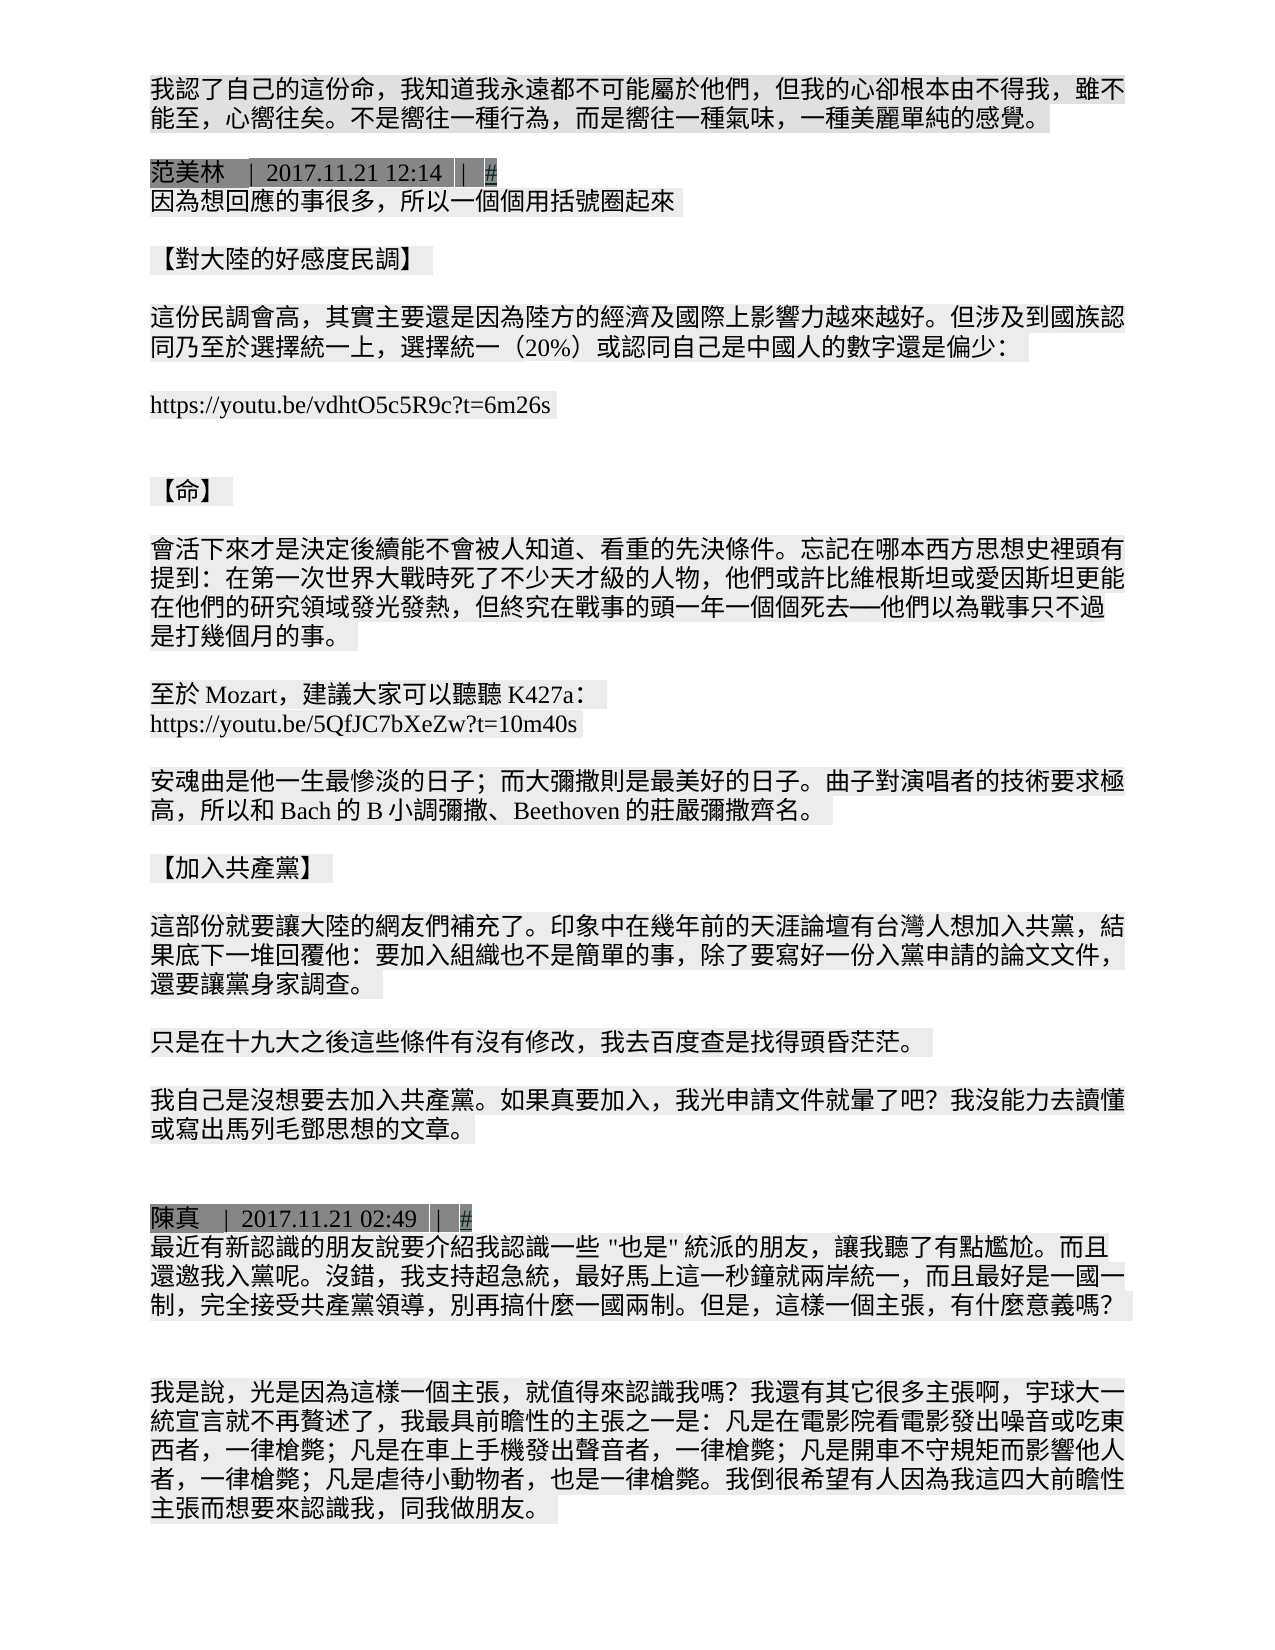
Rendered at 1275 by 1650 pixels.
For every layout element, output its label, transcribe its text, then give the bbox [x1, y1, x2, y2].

text 預設十二， 以前黨外時代，儘管在校園中有很長一段時間相當孤獨，但在校園外，"同志" 倒是不少。雖然慢慢就發現所謂同志，其實志不同道也不合，只是剛好湊在同一面 "反國民黨" 的旗幟下。但是，至少， "是非善惡" 在表面上依然是同志們共同的語言，反對的基本上是國民黨的倒行逆施及貪污腐敗，而不是反對它的特定立場。因此，儘管校園孤獨，醫界落單，但在整個社會中，你其實不太會覺得自己是幾乎完全孤獨的，因為到處有群眾，群眾們一講起國民黨的貪污腐敗，無不咬牙切齒。換句話說，人們基本上還是在乎是非對錯。 但是，過去這十幾二十年來，許多時候卻覺得很無言，彷彿一人獨行深山之中，唯有荒煙蔓草相伴。完全不問是非、一片綠油油的校園或醫界、學界就不用說了，比過去更荒唐，更加擁護主流政治勢力，更加忠黨愛國，更加肆無忌憚，更會操弄漂亮辭彙。但是，一般社會民間其實也好不了多少。當然，社會上仍有很大的反民進黨聲音，問題是，這樣一種反對，往往不是基於是非善惡，而是基於立場或主張或其心有所屬的政黨的不同，簡單說就是顏色；是反對某種顏色，而不是反對一切惡行。 在這島上，人們被訓練得往往根據顏色尋找所謂同志，彷彿只要反民進黨就是自己人，只要反台獨就是同志。政黨或社團組織也許可以這樣來運作，但做為一個人，顏色卻不該是是非善惡的判準。 而且，更重要的是，不管主張什麼，總不能讓顏色凌駕了基本是非，甚至凌駕了人性。人渣黨之所以是人渣黨，恰恰就是因為他們是以這樣的方式看待人事物，謊言連篇，幾乎沒有一句話可信，但卻又滿口美好理想；只要有利可圖，就把黑說成白，把人渣窩囊廢說成神說成英雄。反之，只要誰對綠旗膽敢不敬，就把白的抹成黑，完全不把基本是非善惡與人性價值看在眼裏，純粹就是當成一種有利可圖的工具或武器來操弄，藉以謀利；講的是人情義理，幹的卻全是傷天害理。一個黨，居然可以壞到這種程度，可說是開了我的眼界，讓我更進一步了解人性；庸俗電影演的，廉價小說寫的，其實都遠遠比不上現實之陰暗與複雜。 這種等級的壞，除了唾棄、打倒、繩之以法或抓去槍斃之外，你很難再多說什麼了。唯一還有得說的是顏色或立場和人品基本上還是兩回事。理解這一點總該不難。張藝謀說得對，"一場戰役，兩邊都有英雄。" 簡單也可以這麼說，好人不一定做好事，人渣也不一定做壞事。 許多時候，好人卻往往糊里糊塗做了許多壞事。比方說林義雄，他近十幾年來的諸多作為或想法，我幾乎統統都不認同，但我絕不會否認他是一個極其罕見的好人，正直，無私，善良。請你告訴我，古今中外，你見過幾個如此正直勇敢無私的人？ 反之，你看那些什麼進步學者或什麼社運人士，他們做的或他們的主張，也許都很正確，論述得天花亂墜，但請你告訴我，這樣一些人之中，有幾個不是人渣？ 人之好與壞，基本上不是一種行為主義式的東西。誤解了這一點，極其可悲荒涼。在這樣一種社會中，你除了躲進洞裏，除了自言自語，還能說什麼？在一切思維預設中，也許這是最根本的一個，決定了心靈之間的距離；不同的預設眼光，各自看見了善惡美醜。 我冰箱裏經常儲存著一包一包的蝦子，每一包大約80-100元。每當我感到某種說不上來的痛苦，我就拿出一包來安慰我疲憊的靈魂。將近20年前，認識一個住在九份的朋友，我在一篇文章中寫過他 (標題好像是"回家的路")：那天，我去他家做客，他從冰箱中拿出一包蝦子請我吃，吃完覺得不過癮，他自己又去冰箱裏拿出一包來煮。 我常想到那天的談話，他說曾經陪一位當官的吃飯，他緊張得手一直抖，差點把食物夾進鼻子裏。他還提到說有一次在陪酒坐檯的小吃店，好像是說他和一個女服務生猜酒拳，彼此打睹，女生若划拳輸了，那天晚上就免費陪他睡一覺。輸贏如何我忘了。這些話也許聽起來很不政治正確，粗鄙下流，但這樣一個萍水相逢連名字都不知道的朋友，不知道為什麼，卻始終在我腦海揮之不去。 我認了自己的這份命，我知道我永遠都不可能屬於他們，但我的心卻根本由不得我，雖不能至，心嚮往矣。不是嚮往一種行為，而是嚮往一種氣味，一種美麗單純的感覺。 [150, 75, 1125, 133]
text 范美林 | 2017.11.21 12:14 | # [150, 158, 1125, 188]
text 因為想回應的事很多，所以一個個用括號圈起來 【對大陸的好感度民調】 這份民調會高，其實主要還是因為陸方的經濟及國際上影響力越來越好。但涉及到國族認同乃至於選擇統一上，選擇統一（20%）或認同自己是中國人的數字還是偏少： https://youtu.be/vdhtO5c5R9c?t=6m26s 【命】 會活下來才是決定後續能不會被人知道、看重的先決條件。忘記在哪本西方思想史裡頭有提到：在第一次世界大戰時死了不少天才級的人物，他們或許比維根斯坦或愛因斯坦更能在他們的研究領域發光發熱，但終究在戰事的頭一年一個個死去──他們以為戰事只不過是打幾個月的事。 至於Mozart，建議大家可以聽聽K427a： https://youtu.be/5QfJC7bXeZw?t=10m40s 安魂曲是他一生最慘淡的日子；而大彌撒則是最美好的日子。曲子對演唱者的技術要求極高，所以和Bach的B小調彌撒、Beethoven的莊嚴彌撒齊名。 【加入共產黨】 這部份就要讓大陸的網友們補充了。印象中在幾年前的天涯論壇有台灣人想加入共黨，結果底下一堆回覆他：要加入組織也不是簡單的事，除了要寫好一份入黨申請的論文文件，還要讓黨身家調查。 只是在十九大之後這些條件有沒有修改，我去百度查是找得頭昏茫茫。 我自己是沒想要去加入共產黨。如果真要加入，我光申請文件就暈了吧？我沒能力去讀懂或寫出馬列毛鄧思想的文章。 [150, 188, 1125, 1144]
text 陳真 | 2017.11.21 02:49 | # [150, 1204, 1125, 1233]
text 最近有新認識的朋友說要介紹我認識一些 "也是" 統派的朋友，讓我聽了有點尷尬。而且還邀我入黨呢。沒錯，我支持超急統，最好馬上這一秒鐘就兩岸統一，而且最好是一國一制，完全接受共產黨領導，別再搞什麼一國兩制。但是，這樣一個主張，有什麼意義嗎？ 我是說，光是因為這樣一個主張，就值得來認識我嗎？我還有其它很多主張啊，宇球大一統宣言就不再贅述了，我最具前瞻性的主張之一是：凡是在電影院看電影發出噪音或吃東西者，一律槍斃；凡是在車上手機發出聲音者，一律槍斃；凡是開車不守規矩而影響他人者，一律槍斃；凡是虐待小動物者，也是一律槍斃。我倒很希望有人因為我這四大前瞻性主張而想要來認識我，同我做朋友。 我想說的是：主張或意見 "本身" 是沒有多大意義的，重要的是永恆不變的是非善惡價值，而不是某種時空下的主張。 我以前很笨。黨外時，以為反國民黨的黨外朋友們就是同志，後來經過十多年才覺醒，原來同樣是反國民黨，意義卻大不同。我是堵爛國民黨的惡形惡狀胡作非為，打算跟他拼命。但是，那些所謂同志們之所以反國民黨，卻似乎是因為看見了巨大的個人商機，掠奪功名利祿的大好機會來了！ 於是，我學聰明了，學會了不再以某種主張或意見來看待人事物。就比方說我之所以痛恨這個綠油油的人渣黨，跟它主不主張台獨完全扯不上任何一絲關係，它就算也主張宇球大一統宣言，人渣黨依然是人渣黨；人渣就是人渣，人渣主張什麼是沒有任何意義的。 我為什麼要去反對或痛恨主張台獨的人呢？那根本不是一種善惡評價標準啊，就算統派不也一樣一大堆人渣，只是目前這種勢面讓他們沒法興風作浪大發利市而已；一個人並不會因為主張統一而變得高貴，變得正直善良。同理，一個人也不會因為主張台獨而變成一個混蛋或人渣。 人渣黨之所以是人渣黨是因為他們真的是漂亮話說盡，齷齪事做絕，貪婪無恥無法無天到近乎沒有基本人性善良的地步，根本就是一群理應立即繩之以法的人渣歹徒，但這群人渣歹徒卻以詐術控制了整個台灣。我們之所以痛恨這樣一群無惡不作的貪婪匪徒，跟他們主張統或獨一點關係都沒有，而是跟他們之醜惡貪婪無法無天有關，藉著各種謊言、煽動與操弄來傷害大眾福祇，不惜毀壞各種基本是非善惡價值以謀取私人暴利與權力。 反之亦然，不管是誰，就算所有政治主張都跟我一樣，那也沒什麼意義。 至於入黨，我跟那朋友說，"我這輩子建立了三個黨，退出了三個黨，我還要再加入第四個黨嗎？" 那朋友對我一無所知，聽不懂我在說什麼三個黨。第一個是1986年好像是春天吧，許信良在海外發起的一個 "台灣民主黨建黨委員會"，說要遷黨回台，逼迫黨外人士建黨。這個台灣民主黨在台灣據我所知好像只有三個黨員，一個我不認識，另一個就是我，還有一個就是鄭南榕。 民進黨幾個月後建立了，純屬虛擬的台灣民主黨自然也就無疾而終。 至於我參與建立的第三個黨就是1996年成立的 "綠黨"，我和學姊都是創黨黨員。這個黨一開始也是大家都講得很好聽，理想滿天飛，其實全是鬼話連篇，事實上就只是人渣黨的一個尾巴黨。 我跟那位邀我加入統促黨的朋友說，"如果可以加入共產黨，我也許才會考慮，至於其它的黨，我就敬謝不敏了。" [150, 1233, 1125, 1553]
